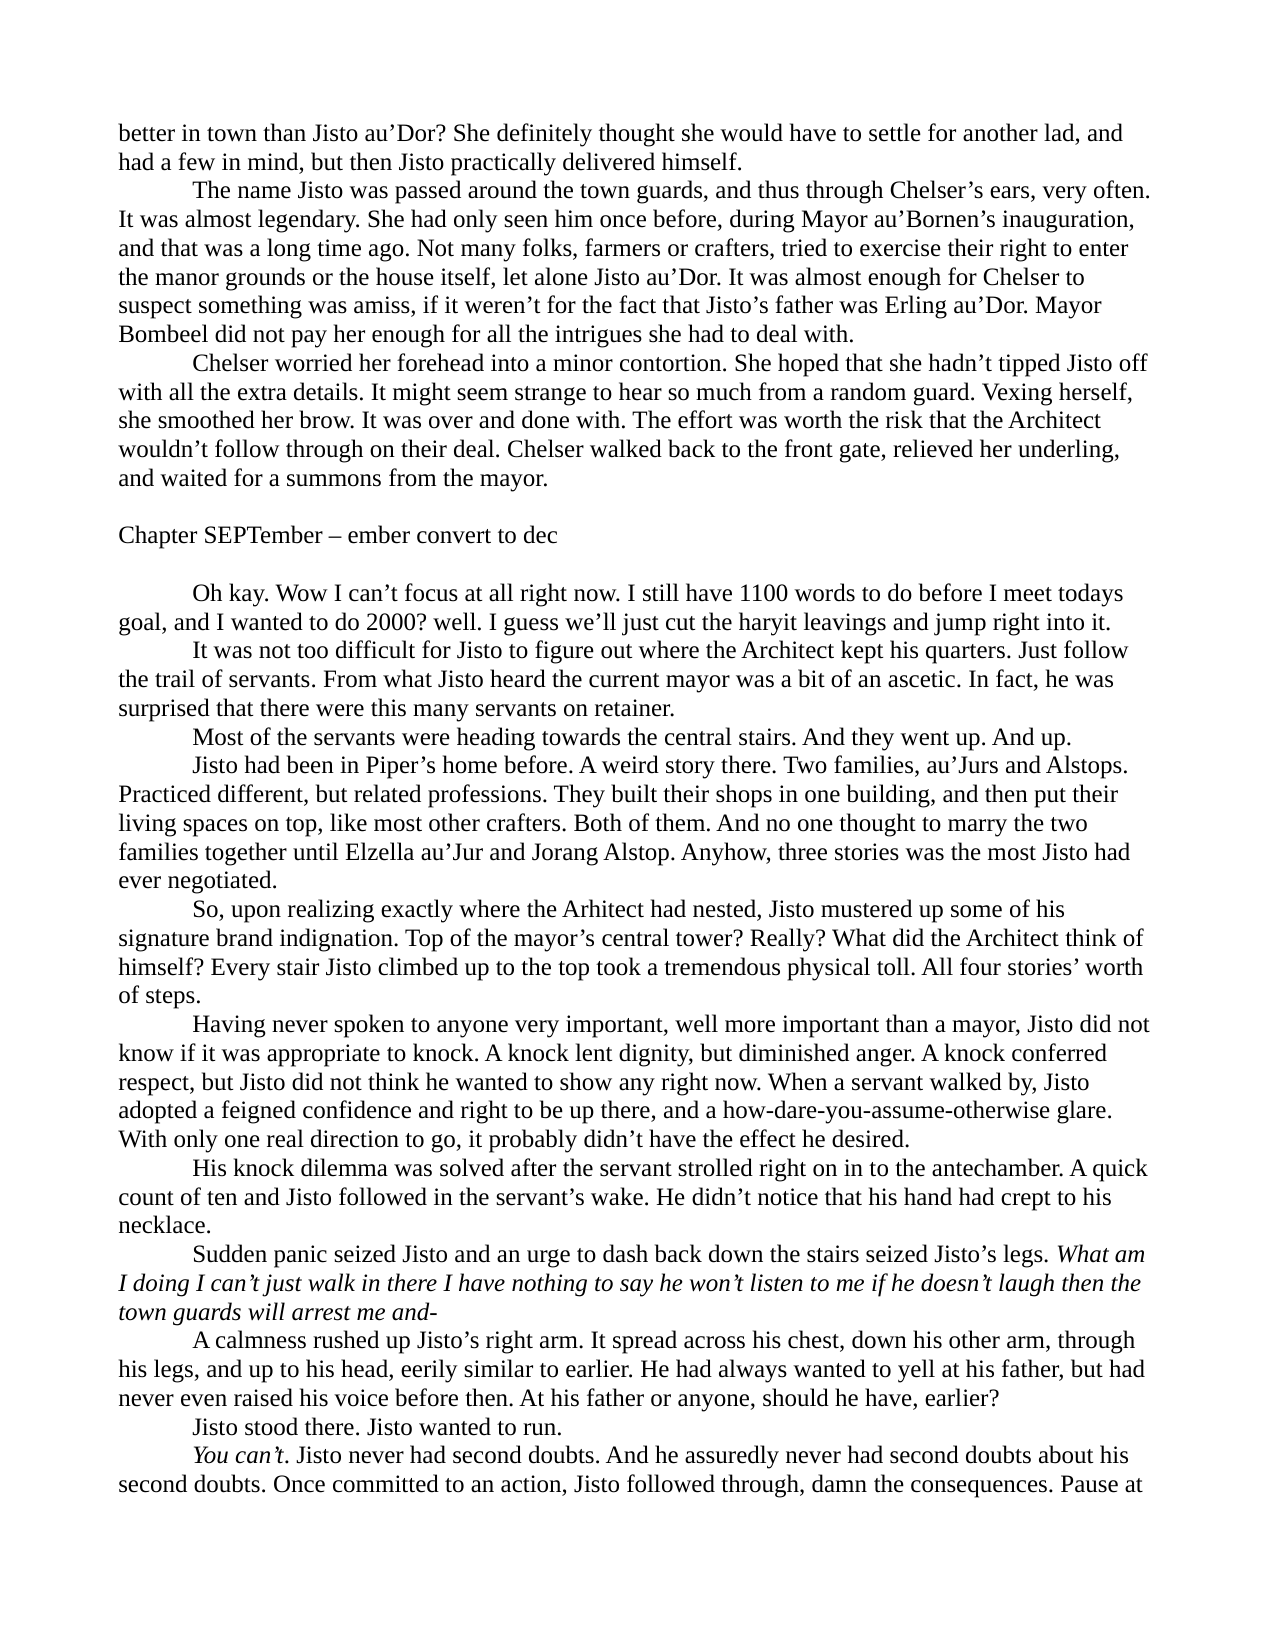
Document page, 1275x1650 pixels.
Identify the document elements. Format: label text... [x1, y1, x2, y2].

text Chapter SEPTember – ember convert to dec [118, 521, 1157, 549]
text Having never spoken to anyone very important, well more important than a mayor, Jisto did not know if it was appropriate to knock. A knock lent dignity, but diminished anger. A knock conferred respect, but Jisto did not think he wanted to show any right now. When a servant walked by, Jisto adopted a feigned confidence and right to be up there, and a how-dare-you-assume-otherwise glare. With only one real direction to go, it probably didn’t have the effect he desired. [118, 1009, 1157, 1153]
text Most of the servants were heading towards the central stairs. And they went up. And up. [118, 722, 1157, 751]
text Sudden panic seized Jisto and an urge to dash back down the stairs seized Jisto’s legs. What am I doing I can’t just walk in there I have nothing to say he won’t listen to me if he doesn’t laugh then the town guards will arrest me and- [118, 1239, 1157, 1326]
text A calmness rushed up Jisto’s right arm. It spread across his chest, down his other arm, through his legs, and up to his head, eerily similar to earlier. He had always wanted to yell at his father, but had never even raised his voice before then. At his father or anyone, should he have, earlier? [118, 1326, 1157, 1412]
text Jisto had been in Piper’s home before. A weird story there. Two families, au’Jurs and Alstops. Practiced different, but related professions. They built their shops in one building, and then put their living spaces on top, like most other crafters. Both of them. And no one thought to marry the two families together until Elzella au’Jur and Jorang Alstop. Anyhow, three stories was the most Jisto had ever negotiated. [118, 751, 1157, 894]
text Oh kay. Wow I can’t focus at all right now. I still have 1100 words to do before I meet todays goal, and I wanted to do 2000? well. I guess we’ll just cut the haryit leavings and jump right into it. [118, 578, 1157, 636]
text Jisto stood there. Jisto wanted to run. [118, 1412, 1157, 1441]
text Chelser worried her forehead into a minor contortion. She hoped that she hadn’t tipped Jisto off with all the extra details. It might seem strange to hear so much from a random guard. Vexing herself, she smoothed her brow. It was over and done with. The effort was worth the risk that the Architect wouldn’t follow through on their deal. Chelser walked back to the front gate, relieved her underling, and waited for a summons from the mayor. [118, 348, 1157, 492]
text better in town than Jisto au’Dor? She definitely thought she would have to settle for another lad, and had a few in mind, but then Jisto practically delivered himself. [118, 118, 1157, 176]
text The name Jisto was passed around the town guards, and thus through Chelser’s ears, very often. It was almost legendary. She had only seen him once before, during Mayor au’Bornen’s inauguration, and that was a long time ago. Not many folks, farmers or crafters, tried to exercise their right to enter the manor grounds or the house itself, let alone Jisto au’Dor. It was almost enough for Chelser to suspect something was amiss, if it weren’t for the fact that Jisto’s father was Erling au’Dor. Mayor Bombeel did not pay her enough for all the intrigues she had to deal with. [118, 176, 1157, 348]
text His knock dilemma was solved after the servant strolled right on in to the antechamber. A quick count of ten and Jisto followed in the servant’s wake. He didn’t notice that his hand had crept to his necklace. [118, 1153, 1157, 1239]
text So, upon realizing exactly where the Arhitect had nested, Jisto mustered up some of his signature brand indignation. Top of the mayor’s central tower? Really? What did the Architect think of himself? Every stair Jisto climbed up to the top took a tremendous physical toll. All four stories’ worth of steps. [118, 894, 1157, 1009]
text You can’t. Jisto never had second doubts. And he assuredly never had second doubts about his second doubts. Once committed to an action, Jisto followed through, damn the consequences. Pause at [118, 1441, 1157, 1498]
text It was not too difficult for Jisto to figure out where the Architect kept his quarters. Just follow the trail of servants. From what Jisto heard the current mayor was a bit of an ascetic. In fact, he was surprised that there were this many servants on retainer. [118, 636, 1157, 722]
